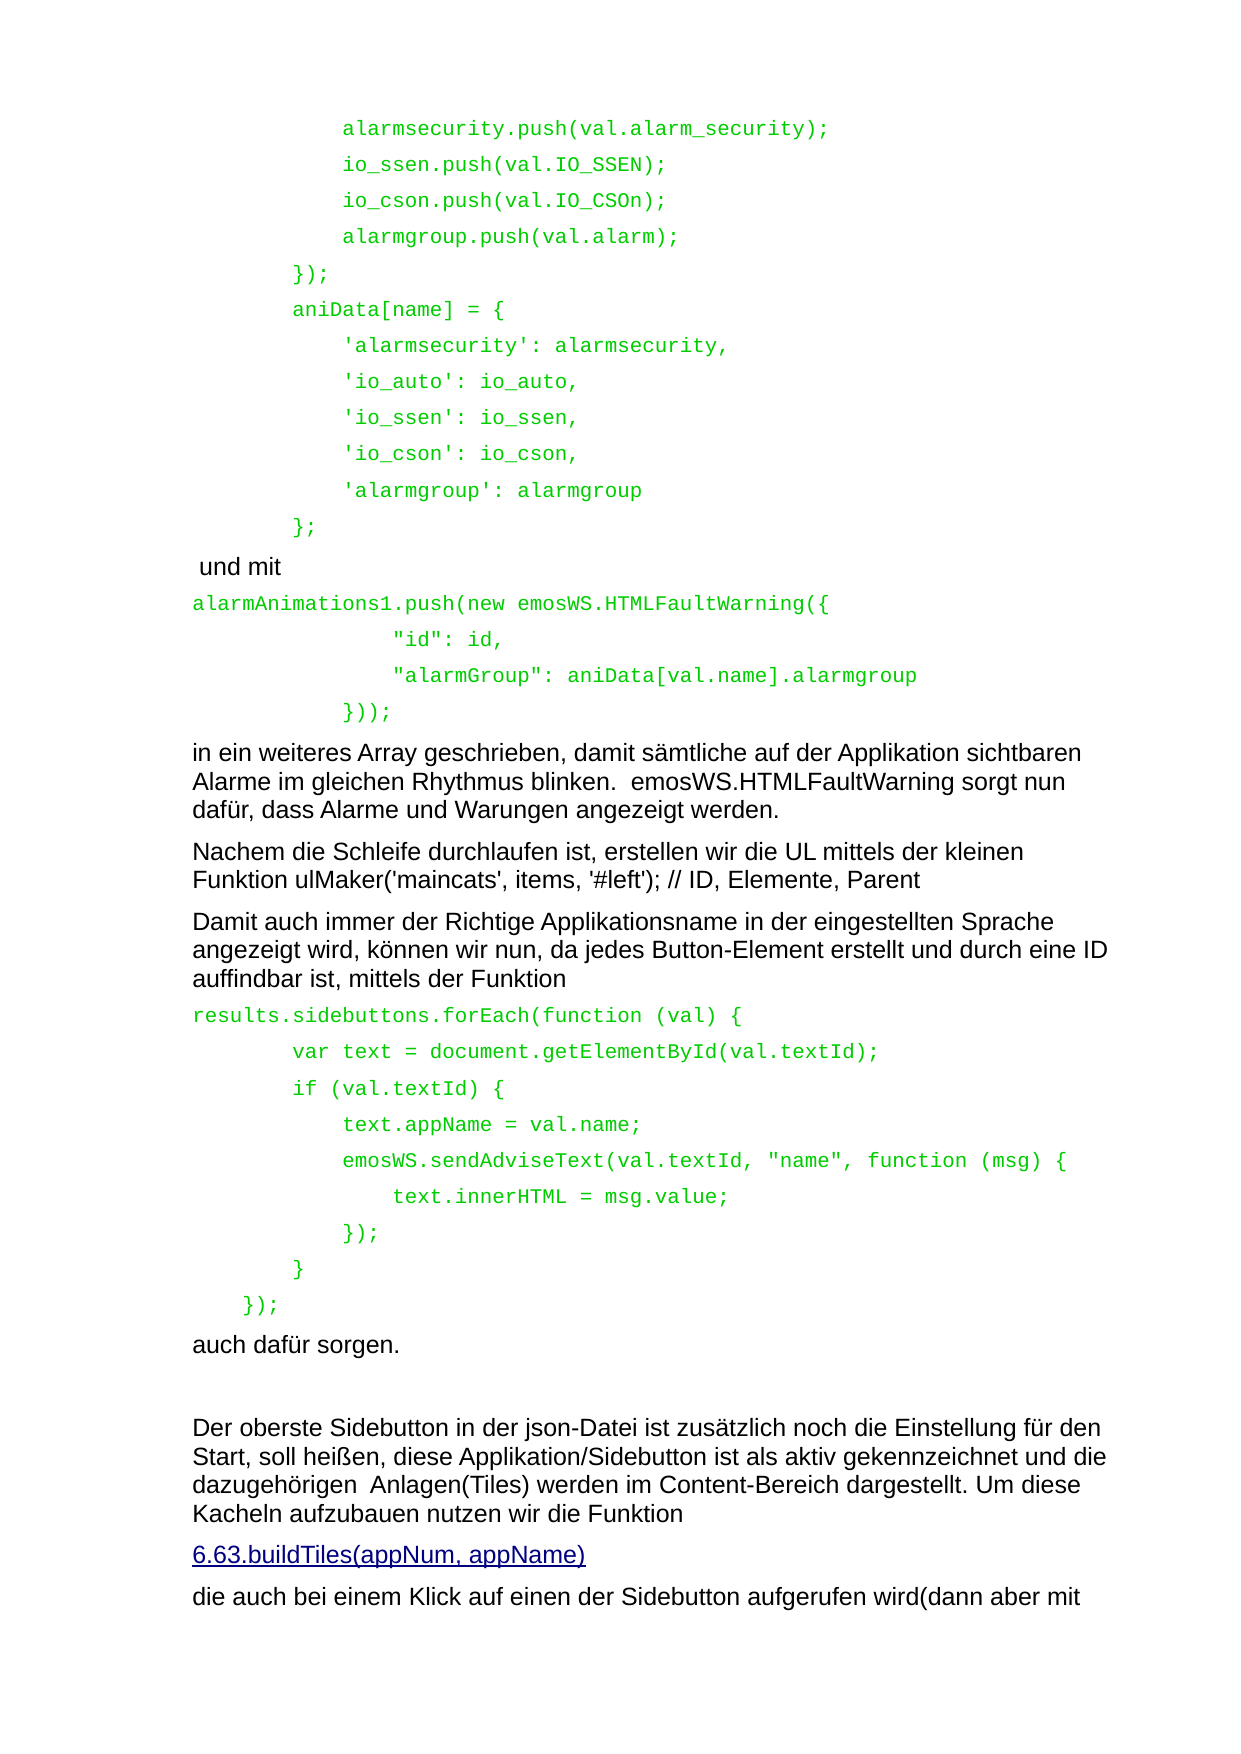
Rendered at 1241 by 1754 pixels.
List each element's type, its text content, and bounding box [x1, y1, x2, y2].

text }; [192, 516, 1122, 539]
text und mit [192, 552, 1122, 581]
text "alarmGroup": aniData[val.name].alarmgroup [192, 665, 1122, 689]
text results.sidebuttons.forEach(function (val) { [192, 1005, 1122, 1029]
text })); [192, 702, 1122, 725]
text 6.63.buildTiles(appNum, appName) [192, 1541, 1122, 1569]
text die auch bei einem Klick auf einen der Sidebutton aufgerufen wird(dann aber mit [192, 1582, 1122, 1611]
text 'io_cson': io_cson, [192, 443, 1122, 467]
text io_cson.push(val.IO_CSOn); [192, 190, 1122, 214]
text if (val.textId) { [192, 1077, 1122, 1101]
text alarmgroup.push(val.alarm); [192, 227, 1122, 250]
text text.innerHTML = msg.value; [192, 1186, 1122, 1209]
text Damit auch immer der Richtige Applikationsname in der eingestellten Sprache angezeigt wird, können wir nun, da jedes Button-Element erstellt und durch eine ID auffindbar ist, mittels der Funktion [192, 906, 1122, 993]
text io_ssen.push(val.IO_SSEN); [192, 154, 1122, 178]
text auch dafür sorgen. [192, 1331, 1122, 1359]
text }); [192, 263, 1122, 286]
text aniData[name] = { [192, 299, 1122, 322]
text alarmsecurity.push(val.alarm_security); [192, 118, 1122, 142]
text 'io_auto': io_auto, [192, 371, 1122, 395]
text alarmAnimations1.push(new emosWS.HTMLFaultWarning({ [192, 593, 1122, 617]
text 'alarmsecurity': alarmsecurity, [192, 335, 1122, 359]
text 'alarmgroup': alarmgroup [192, 479, 1122, 503]
text }); [192, 1294, 1122, 1318]
text }); [192, 1222, 1122, 1246]
text Der oberste Sidebutton in der json-Datei ist zusätzlich noch die Einstellung für den Start, soll heißen, diese Applikation/Sidebutton ist als aktiv gekennzeichnet und die dazugehörigen Anlagen(Tiles) werden im Content-Bereich dargestellt. Um diese Kacheln aufzubauen nutzen wir die Funktion [192, 1413, 1122, 1528]
text text.appName = val.name; [192, 1114, 1122, 1137]
text in ein weiteres Array geschrieben, damit sämtliche auf der Applikation sichtbaren Alarme im gleichen Rhythmus blinken. emosWS.HTMLFaultWarning sorgt nun dafür, dass Alarme und Warungen angezeigt werden. [192, 738, 1122, 824]
text "id": id, [192, 629, 1122, 653]
text } [192, 1258, 1122, 1282]
text emosWS.sendAdviseText(val.textId, "name", function (msg) { [192, 1150, 1122, 1173]
text var text = document.getElementById(val.textId); [192, 1041, 1122, 1065]
text Nachem die Schleife durchlaufen ist, erstellen wir die UL mittels der kleinen Funktion ulMaker('maincats', items, '#left'); // ID, Elemente, Parent [192, 836, 1122, 894]
text 'io_ssen': io_ssen, [192, 407, 1122, 431]
